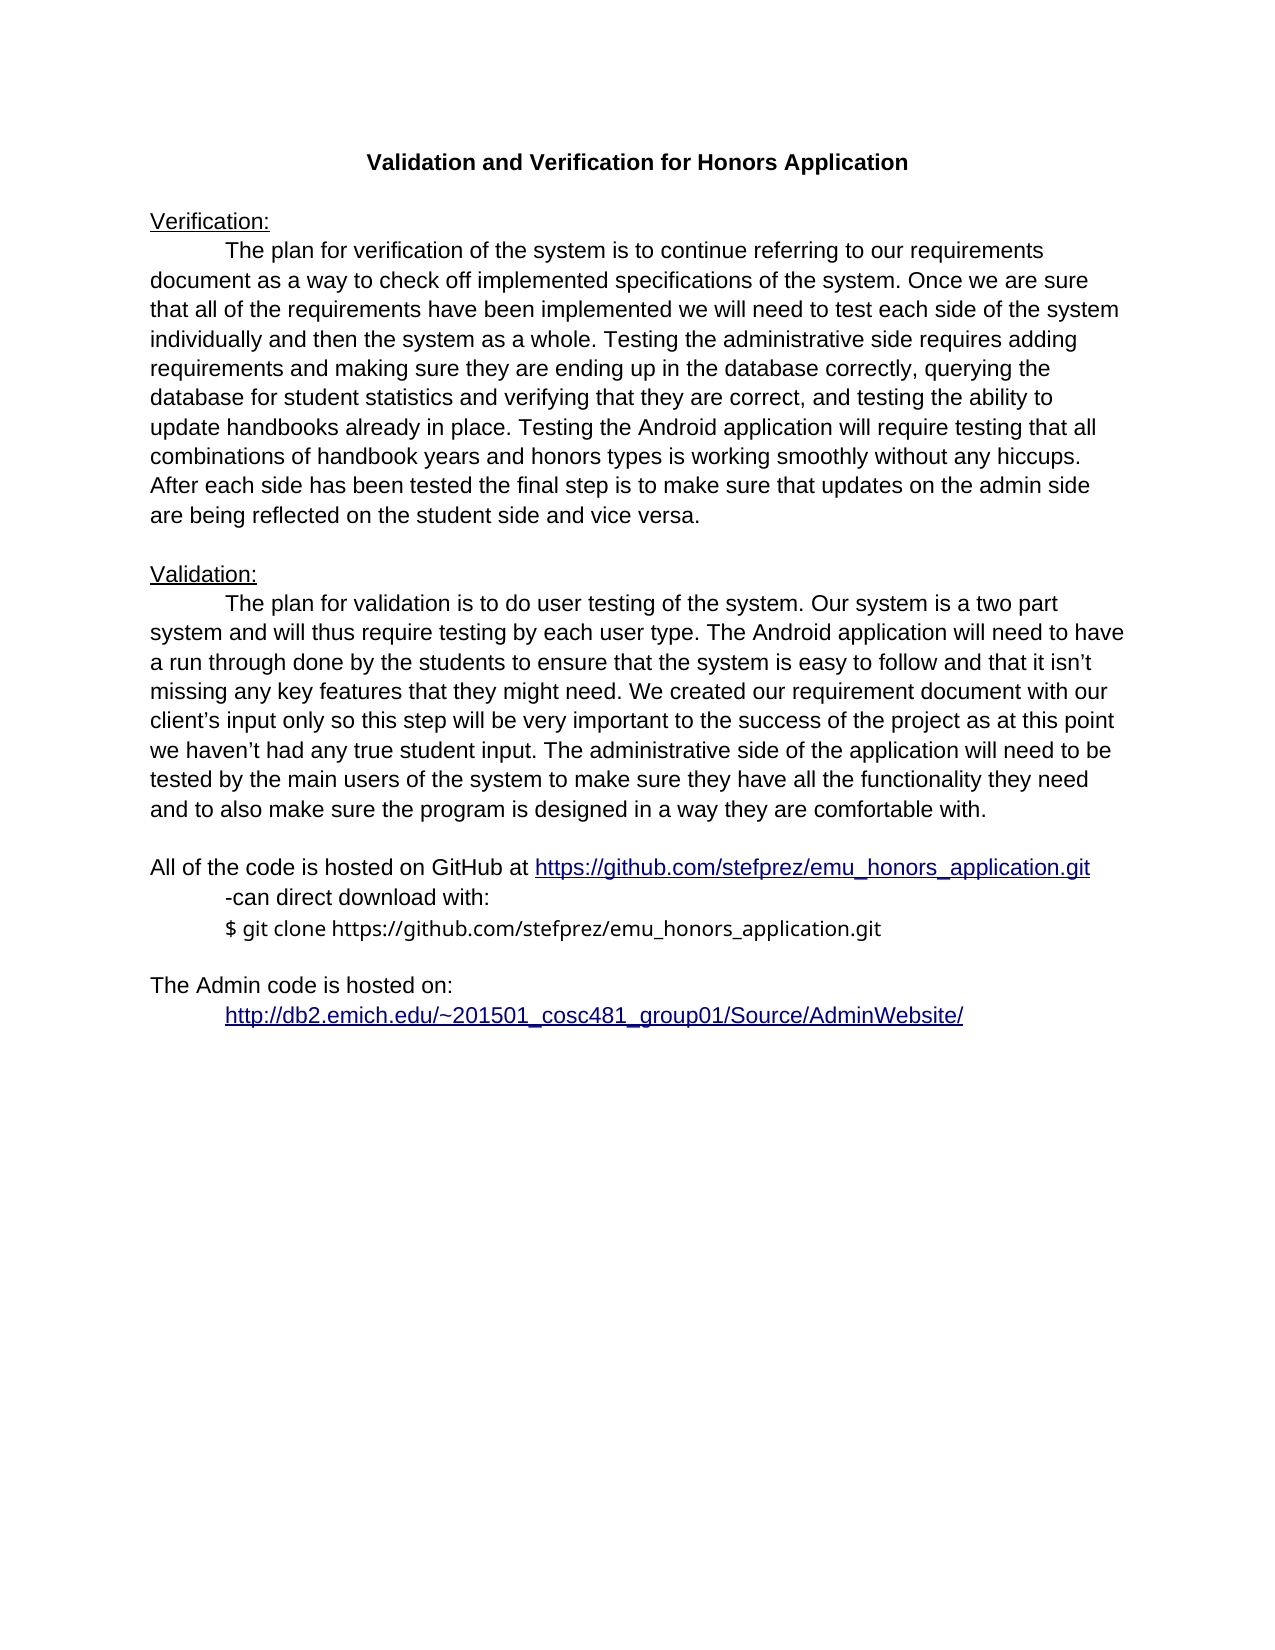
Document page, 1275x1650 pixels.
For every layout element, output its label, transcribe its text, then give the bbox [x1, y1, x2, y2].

text -can direct download with: [150, 884, 1125, 910]
text Validation: [150, 561, 1125, 587]
text Validation and Verification for Honors Application [150, 150, 1125, 176]
text Verification: [150, 209, 1125, 234]
text The plan for validation is to do user testing of the system. Our system is a two part system and will thus require testing by each user type. The Android application will need to have a run through done by the students to ensure that the system is easy to follow and that it isn’t missing any key features that they might need. We created our requirement document with our client’s input only so this step will be very important to the success of the project as at this point we haven’t had any true student input. The administrative side of the application will need to be tested by the main users of the system to make sure they have all the functionality they need and to also make sure the program is designed in a way they are comfortable with. [150, 591, 1125, 822]
text The Admin code is hosted on: http://db2.emich.edu/~201501_cosc481_group01/Source/AdminWebsite/ [150, 973, 1125, 1028]
text $ git clone https://github.com/stefprez/emu_honors_application.git [150, 914, 1125, 942]
text All of the code is hosted on GitHub at https://github.com/stefprez/emu_honors_application.git [150, 855, 1125, 881]
text The plan for verification of the system is to continue referring to our requirements document as a way to check off implemented specifications of the system. Once we are sure that all of the requirements have been implemented we will need to test each side of the system individually and then the system as a whole. Testing the administrative side requires adding requirements and making sure they are ending up in the database correctly, querying the database for student statistics and verifying that they are correct, and testing the ability to update handbooks already in place. Testing the Android application will require testing that all combinations of handbook years and honors types is working smoothly without any hiccups. After each side has been tested the final step is to make sure that updates on the admin side are being reflected on the student side and vice versa. [150, 238, 1125, 528]
